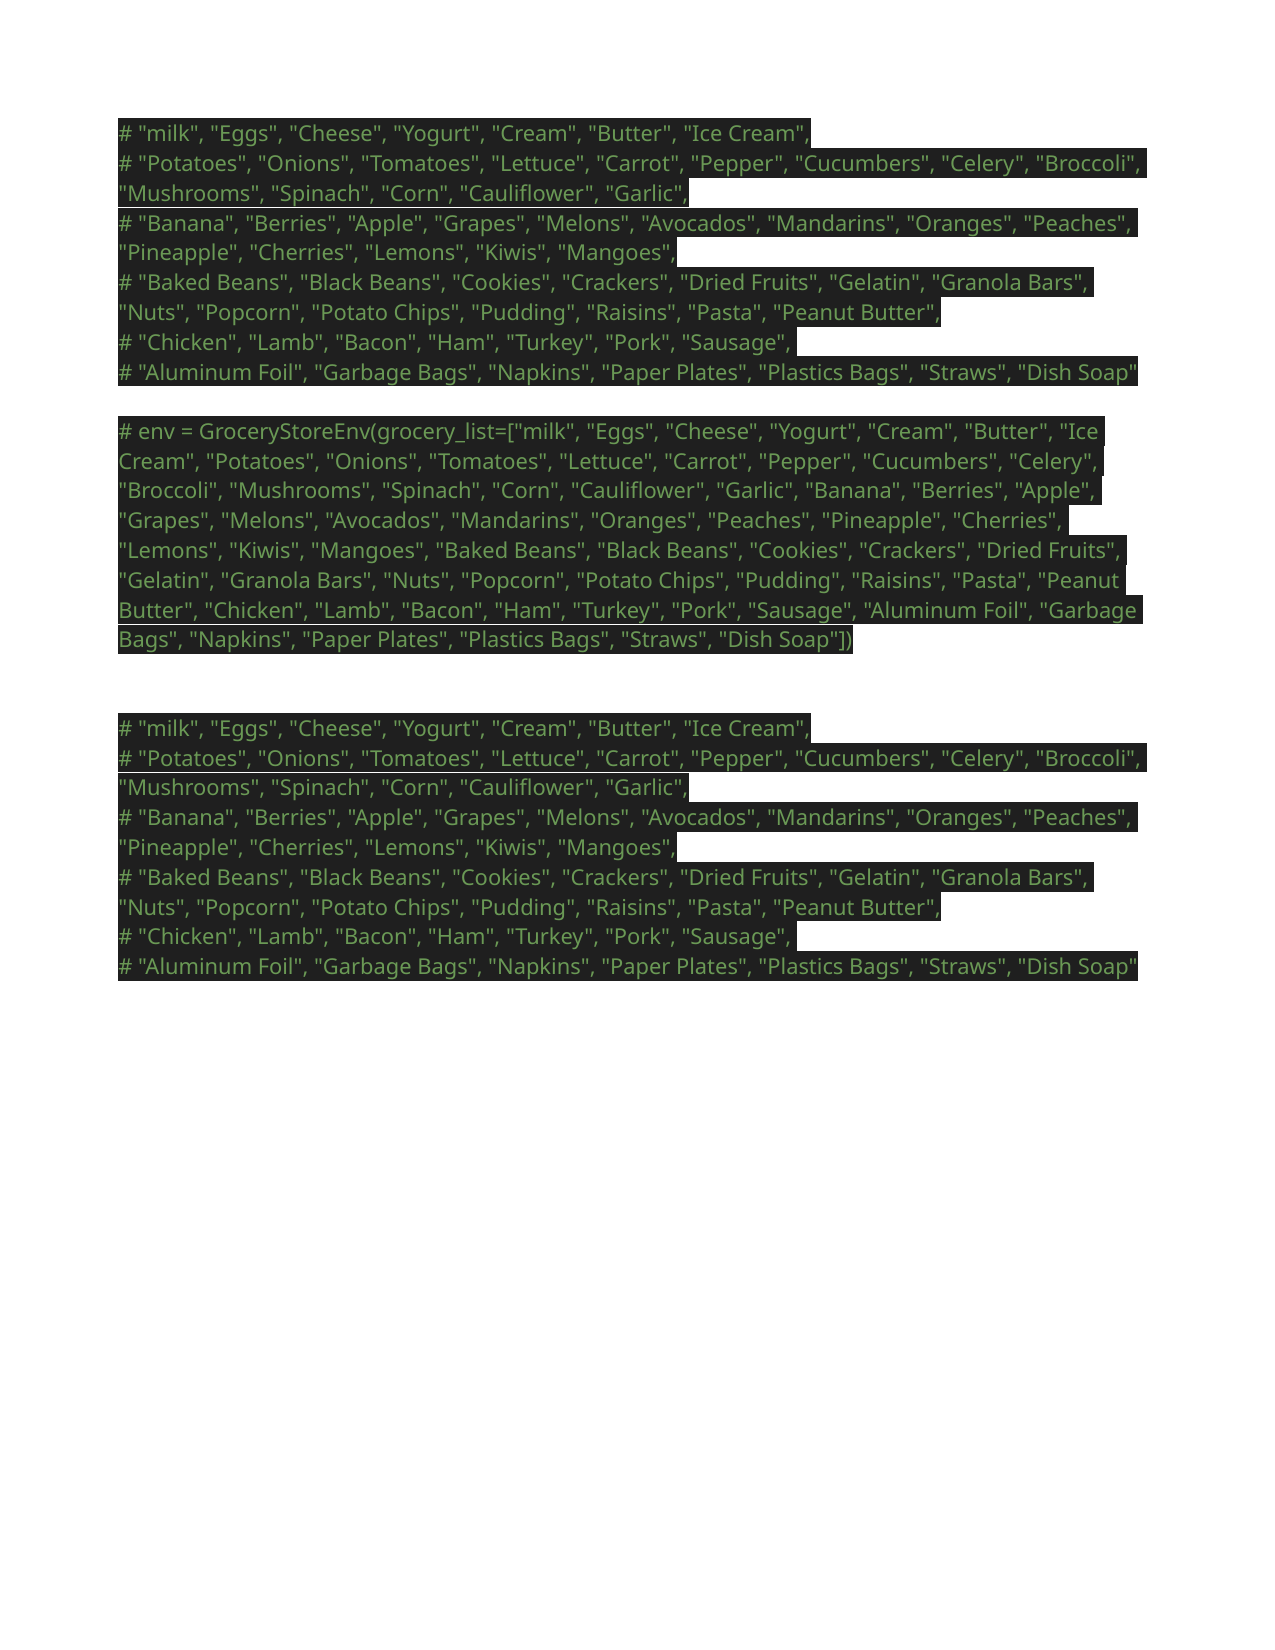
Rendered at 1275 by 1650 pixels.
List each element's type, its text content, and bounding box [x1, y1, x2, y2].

text # "milk", "Eggs", "Cheese", "Yogurt", "Cream", "Butter", "Ice Cream", [118, 118, 1157, 148]
text # "Banana", "Berries", "Apple", "Grapes", "Melons", "Avocados", "Mandarins", "Oranges", "Peaches", "Pineapple", "Cherries", "Lemons", "Kiwis", "Mangoes", [118, 207, 1157, 267]
text # "Potatoes", "Onions", "Tomatoes", "Lettuce", "Carrot", "Pepper", "Cucumbers", "Celery", "Broccoli", "Mushrooms", "Spinach", "Corn", "Cauliflower", "Garlic", [118, 743, 1157, 802]
text # "Banana", "Berries", "Apple", "Grapes", "Melons", "Avocados", "Mandarins", "Oranges", "Peaches", "Pineapple", "Cherries", "Lemons", "Kiwis", "Mangoes", [118, 802, 1157, 862]
text # "milk", "Eggs", "Cheese", "Yogurt", "Cream", "Butter", "Ice Cream", [118, 713, 1157, 743]
text # "Baked Beans", "Black Beans", "Cookies", "Crackers", "Dried Fruits", "Gelatin", "Granola Bars", "Nuts", "Popcorn", "Potato Chips", "Pudding", "Raisins", "Pasta", "Peanut Butter", [118, 267, 1157, 327]
text # "Chicken", "Lamb", "Bacon", "Ham", "Turkey", "Pork", "Sausage", [118, 327, 1157, 356]
text # env = GroceryStoreEnv(grocery_list=["milk", "Eggs", "Cheese", "Yogurt", "Cream", "Butter", "Ice Cream", "Potatoes", "Onions", "Tomatoes", "Lettuce", "Carrot", "Pepper", "Cucumbers", "Celery", "Broccoli", "Mushrooms", "Spinach", "Corn", "Cauliflower", "Garlic", "Banana", "Berries", "Apple", "Grapes", "Melons", "Avocados", "Mandarins", "Oranges", "Peaches", "Pineapple", "Cherries", "Lemons", "Kiwis", "Mangoes", "Baked Beans", "Black Beans", "Cookies", "Crackers", "Dried Fruits", "Gelatin", "Granola Bars", "Nuts", "Popcorn", "Potato Chips", "Pudding", "Raisins", "Pasta", "Peanut Butter", "Chicken", "Lamb", "Bacon", "Ham", "Turkey", "Pork", "Sausage", "Aluminum Foil", "Garbage Bags", "Napkins", "Paper Plates", "Plastics Bags", "Straws", "Dish Soap"]) [118, 416, 1157, 654]
text # "Chicken", "Lamb", "Bacon", "Ham", "Turkey", "Pork", "Sausage", [118, 921, 1157, 951]
text # "Aluminum Foil", "Garbage Bags", "Napkins", "Paper Plates", "Plastics Bags", "Straws", "Dish Soap" [118, 951, 1157, 981]
text # "Potatoes", "Onions", "Tomatoes", "Lettuce", "Carrot", "Pepper", "Cucumbers", "Celery", "Broccoli", "Mushrooms", "Spinach", "Corn", "Cauliflower", "Garlic", [118, 148, 1157, 207]
text # "Baked Beans", "Black Beans", "Cookies", "Crackers", "Dried Fruits", "Gelatin", "Granola Bars", "Nuts", "Popcorn", "Potato Chips", "Pudding", "Raisins", "Pasta", "Peanut Butter", [118, 862, 1157, 921]
text # "Aluminum Foil", "Garbage Bags", "Napkins", "Paper Plates", "Plastics Bags", "Straws", "Dish Soap" [118, 356, 1157, 386]
